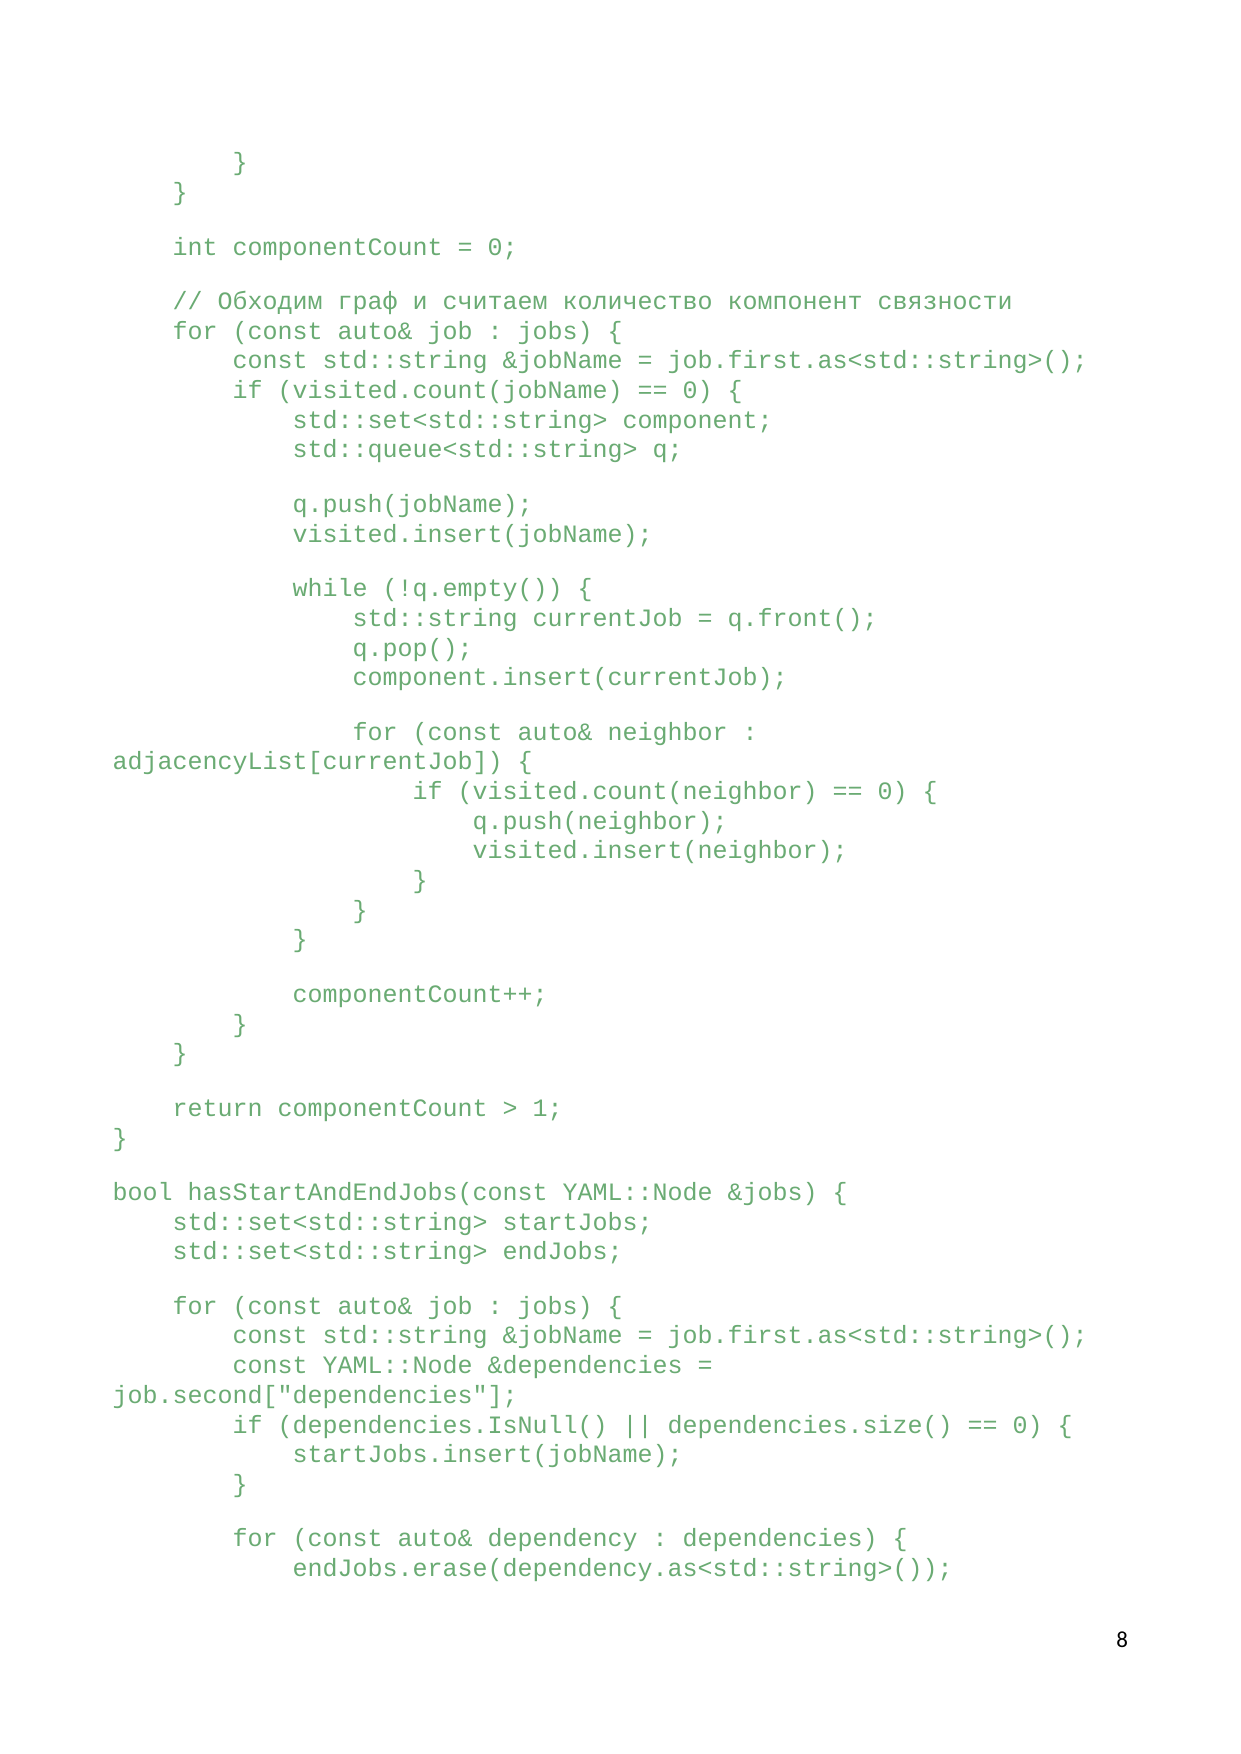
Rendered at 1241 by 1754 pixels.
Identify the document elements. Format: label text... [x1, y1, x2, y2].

text std::set<std::string> component; [112, 407, 1128, 436]
text startJobs.insert(jobName); [112, 1442, 1128, 1470]
text const std::string &jobName = job.first.as<std::string>(); [112, 348, 1128, 376]
text } [112, 927, 1128, 955]
text } [112, 897, 1128, 926]
text q.push(jobName); [112, 492, 1128, 520]
text if (visited.count(neighbor) == 0) { [112, 779, 1128, 807]
text while (!q.empty()) { [112, 576, 1128, 604]
text component.insert(currentJob); [112, 665, 1128, 693]
text for (const auto& dependency : dependencies) { [112, 1526, 1128, 1554]
text } [112, 868, 1128, 896]
text for (const auto& neighbor : adjacencyList[currentJob]) { [112, 719, 1128, 777]
text } [112, 1011, 1128, 1039]
text std::queue<std::string> q; [112, 437, 1128, 465]
text endJobs.erase(dependency.as<std::string>()); [112, 1556, 1128, 1584]
text q.push(neighbor); [112, 808, 1128, 837]
text // Обходим граф и считаем количество компонент связности [112, 289, 1128, 317]
text return componentCount > 1; [112, 1095, 1128, 1124]
text if (visited.count(jobName) == 0) { [112, 378, 1128, 406]
text const YAML::Node &dependencies = job.second["dependencies"]; [112, 1353, 1128, 1411]
text for (const auto& job : jobs) { [112, 318, 1128, 347]
text } [112, 1125, 1128, 1153]
text for (const auto& job : jobs) { [112, 1293, 1128, 1322]
text int componentCount = 0; [112, 234, 1128, 262]
text } [112, 180, 1128, 208]
text q.pop(); [112, 635, 1128, 663]
text } [112, 1472, 1128, 1500]
text visited.insert(jobName); [112, 521, 1128, 549]
text bool hasStartAndEndJobs(const YAML::Node &jobs) { [112, 1179, 1128, 1208]
text std::set<std::string> endJobs; [112, 1239, 1128, 1267]
text } [112, 1041, 1128, 1069]
text visited.insert(neighbor); [112, 838, 1128, 866]
text std::set<std::string> startJobs; [112, 1209, 1128, 1238]
text const std::string &jobName = job.first.as<std::string>(); [112, 1323, 1128, 1351]
text std::string currentJob = q.front(); [112, 605, 1128, 634]
text if (dependencies.IsNull() || dependencies.size() == 0) { [112, 1412, 1128, 1441]
text componentCount++; [112, 982, 1128, 1010]
text } [112, 150, 1128, 178]
